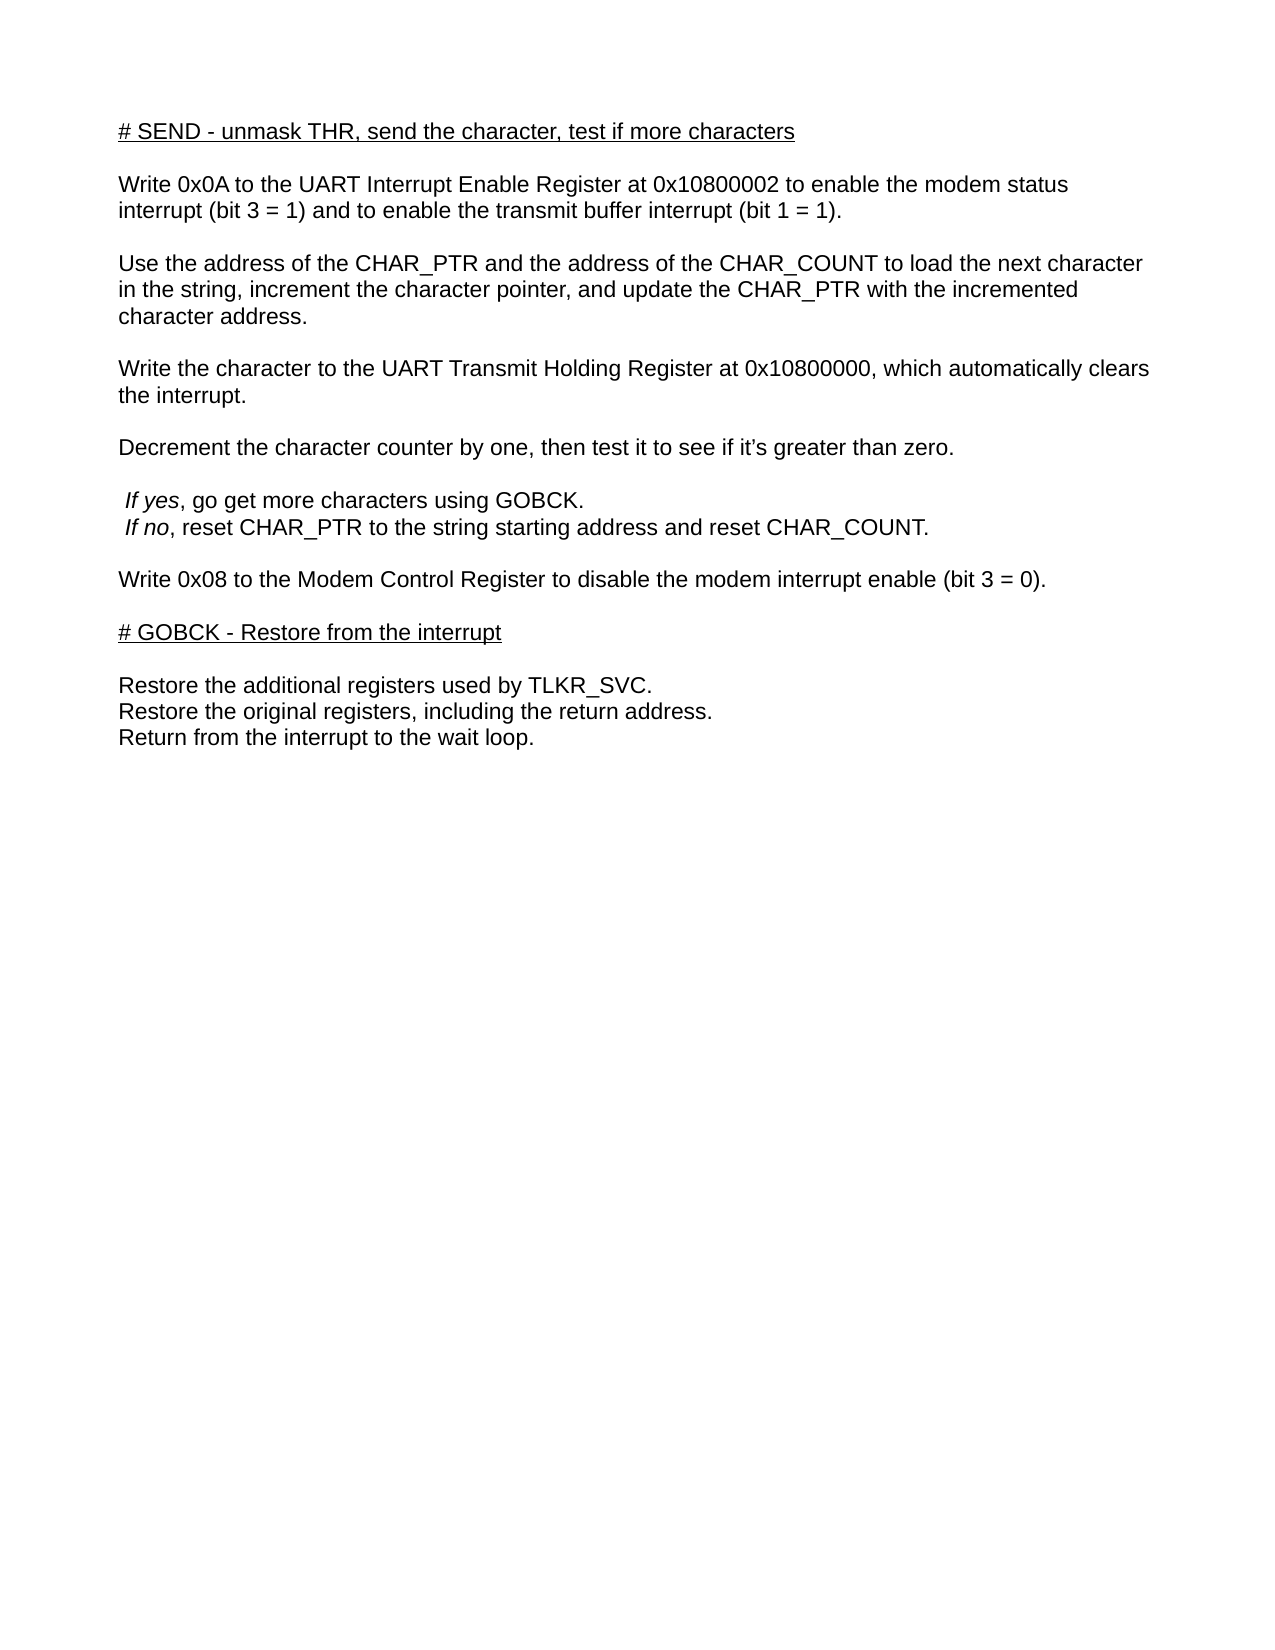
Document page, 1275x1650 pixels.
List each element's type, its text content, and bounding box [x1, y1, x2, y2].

text # SEND - unmask THR, send the character, test if more characters Write 0x0A to the UART Interrupt Enable Register at 0x10800002 to enable the modem status interrupt (bit 3 = 1) and to enable the transmit buffer interrupt (bit 1 = 1). Use the address of the CHAR_PTR and the address of the CHAR_COUNT to load the next character in the string, increment the character pointer, and update the CHAR_PTR with the incremented character address. Write the character to the UART Transmit Holding Register at 0x10800000, which automatically clears the interrupt. Decrement the character counter by one, then test it to see if it’s greater than zero. If yes, go get more characters using GOBCK. If no, reset CHAR_PTR to the string starting address and reset CHAR_COUNT. Write 0x08 to the Modem Control Register to disable the modem interrupt enable (bit 3 = 0). [118, 118, 1157, 592]
text # GOBCK - Restore from the interrupt Restore the additional registers used by TLKR_SVC. Restore the original registers, including the return address. Return from the interrupt to the wait loop. [118, 619, 1157, 777]
